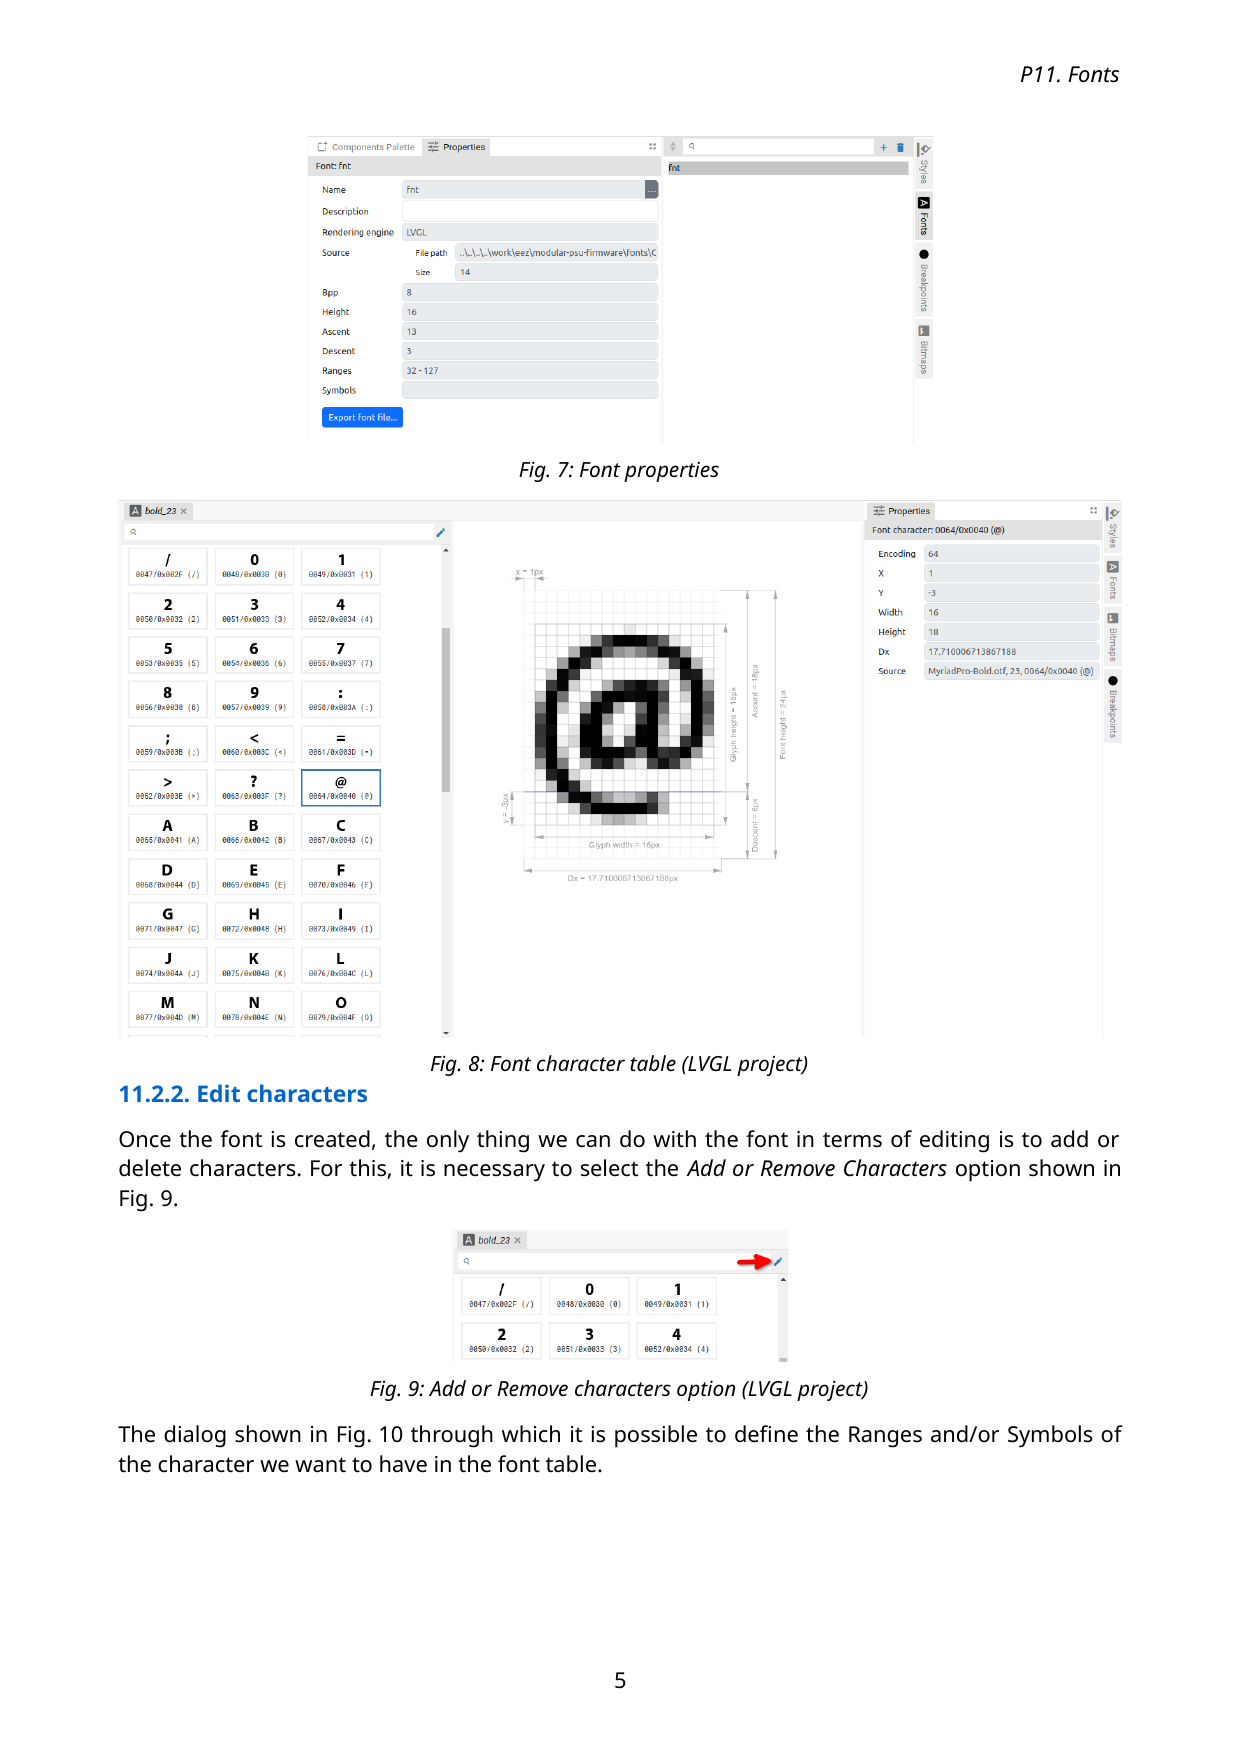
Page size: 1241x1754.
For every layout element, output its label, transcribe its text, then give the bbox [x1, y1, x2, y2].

picture [307, 136, 934, 444]
text Once the font is created, the only thing we can do with the font in terms of editing is to add or delete characters. For this, it is necessary to select the Add or Remove Characters option shown in Fig. 9. [118, 1123, 1122, 1213]
list Fig. 8: Font character table (LVGL project) [118, 1038, 1122, 1077]
picture [451, 1230, 789, 1362]
subtitle Edit characters [118, 1077, 1122, 1109]
text Fig. 7: Font properties [307, 444, 933, 483]
text Fig. 9: Add or Remove characters option (LVGL project) [118, 1242, 1122, 1402]
text The dialog shown in Fig. 10 through which it is possible to define the Ranges and/or Symbols of the character we want to have in the font table. [118, 1419, 1122, 1479]
picture [118, 500, 1123, 1038]
